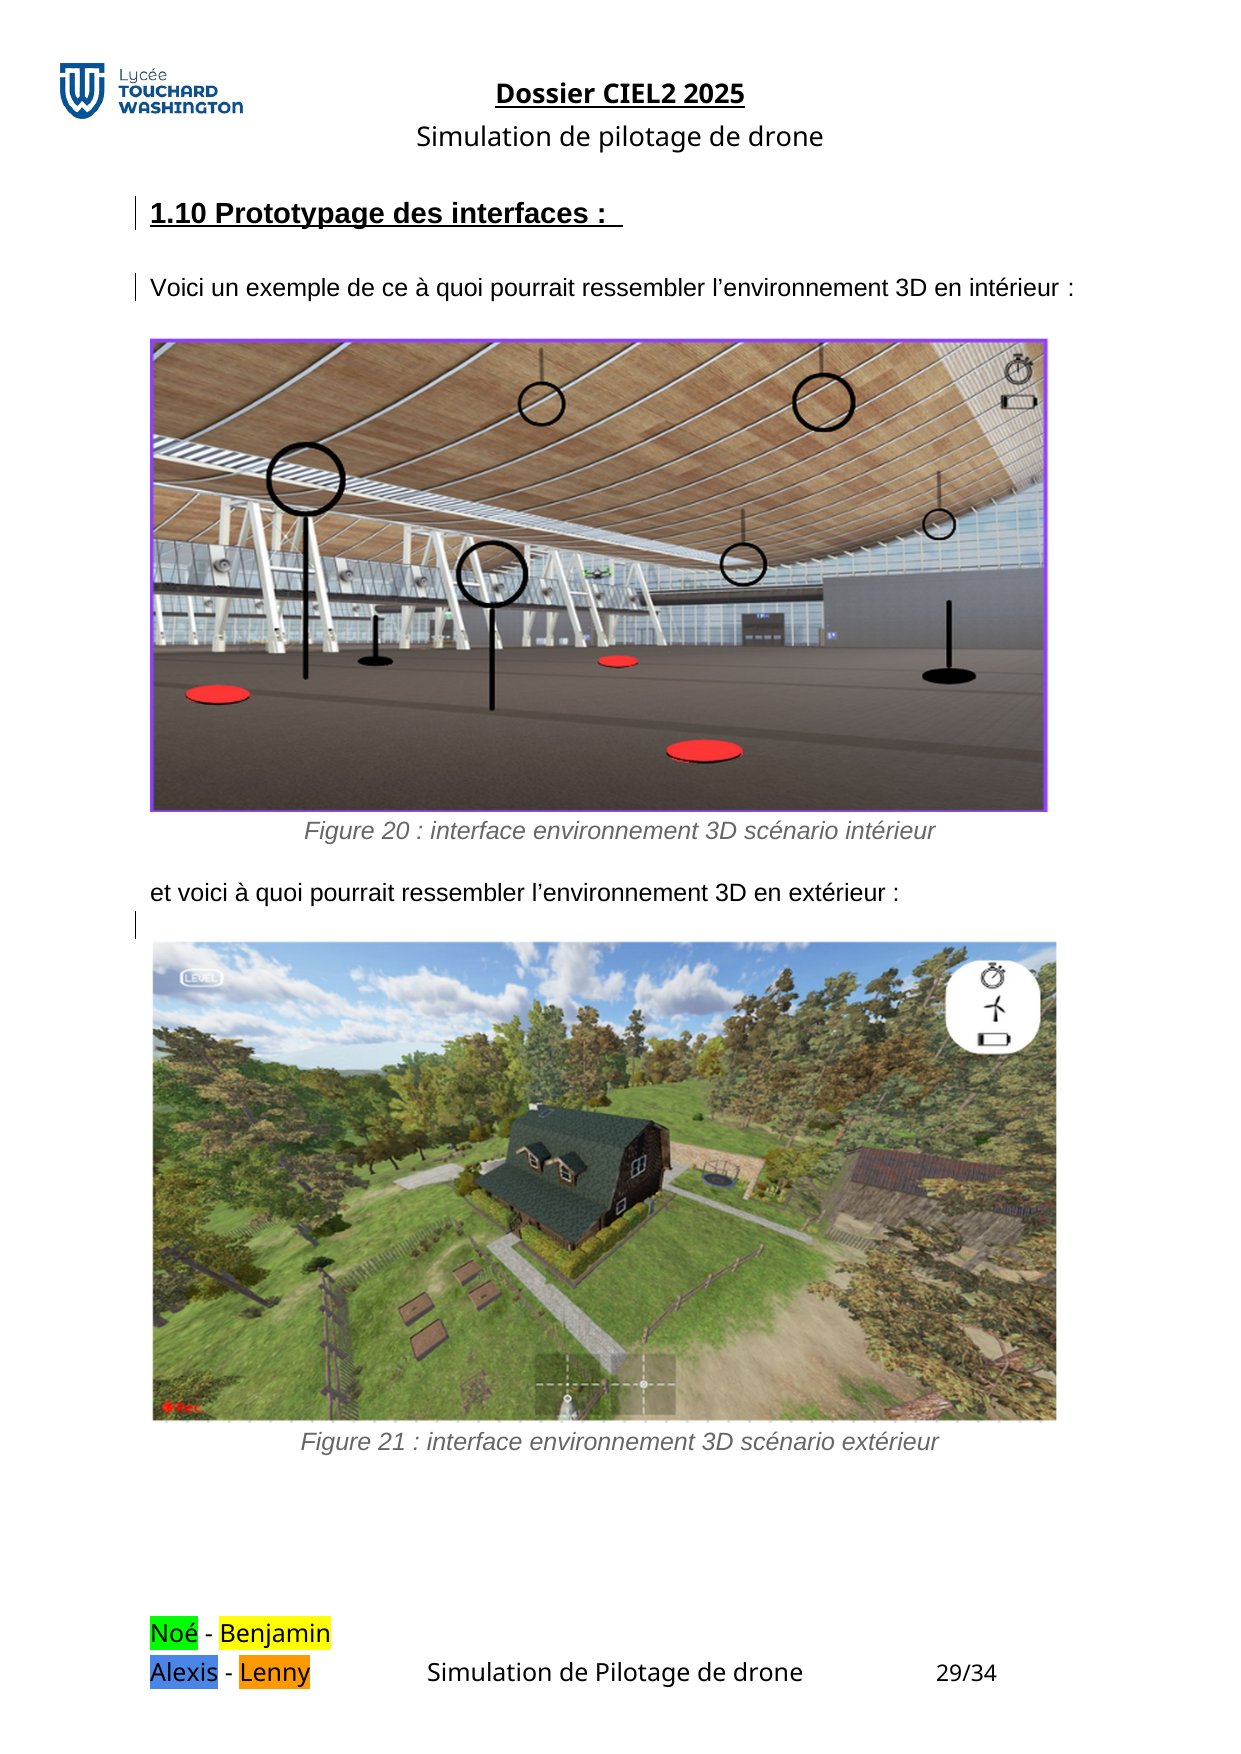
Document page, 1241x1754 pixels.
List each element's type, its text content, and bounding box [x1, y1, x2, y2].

picture [15, 18, 287, 163]
text Figure 20 : interface environnement 3D scénario intérieur [150, 816, 1090, 844]
picture [150, 338, 1050, 812]
text Voici un exemple de ce à quoi pourrait ressembler l’environnement 3D en intérieur : [150, 273, 1090, 301]
picture [150, 939, 1057, 1423]
text Figure 21 : interface environnement 3D scénario extérieur [150, 1426, 1090, 1455]
text et voici à quoi pourrait ressembler l’environnement 3D en extérieur : [150, 878, 1090, 906]
subtitle 1.10 Prototypage des interfaces : [150, 196, 1090, 230]
